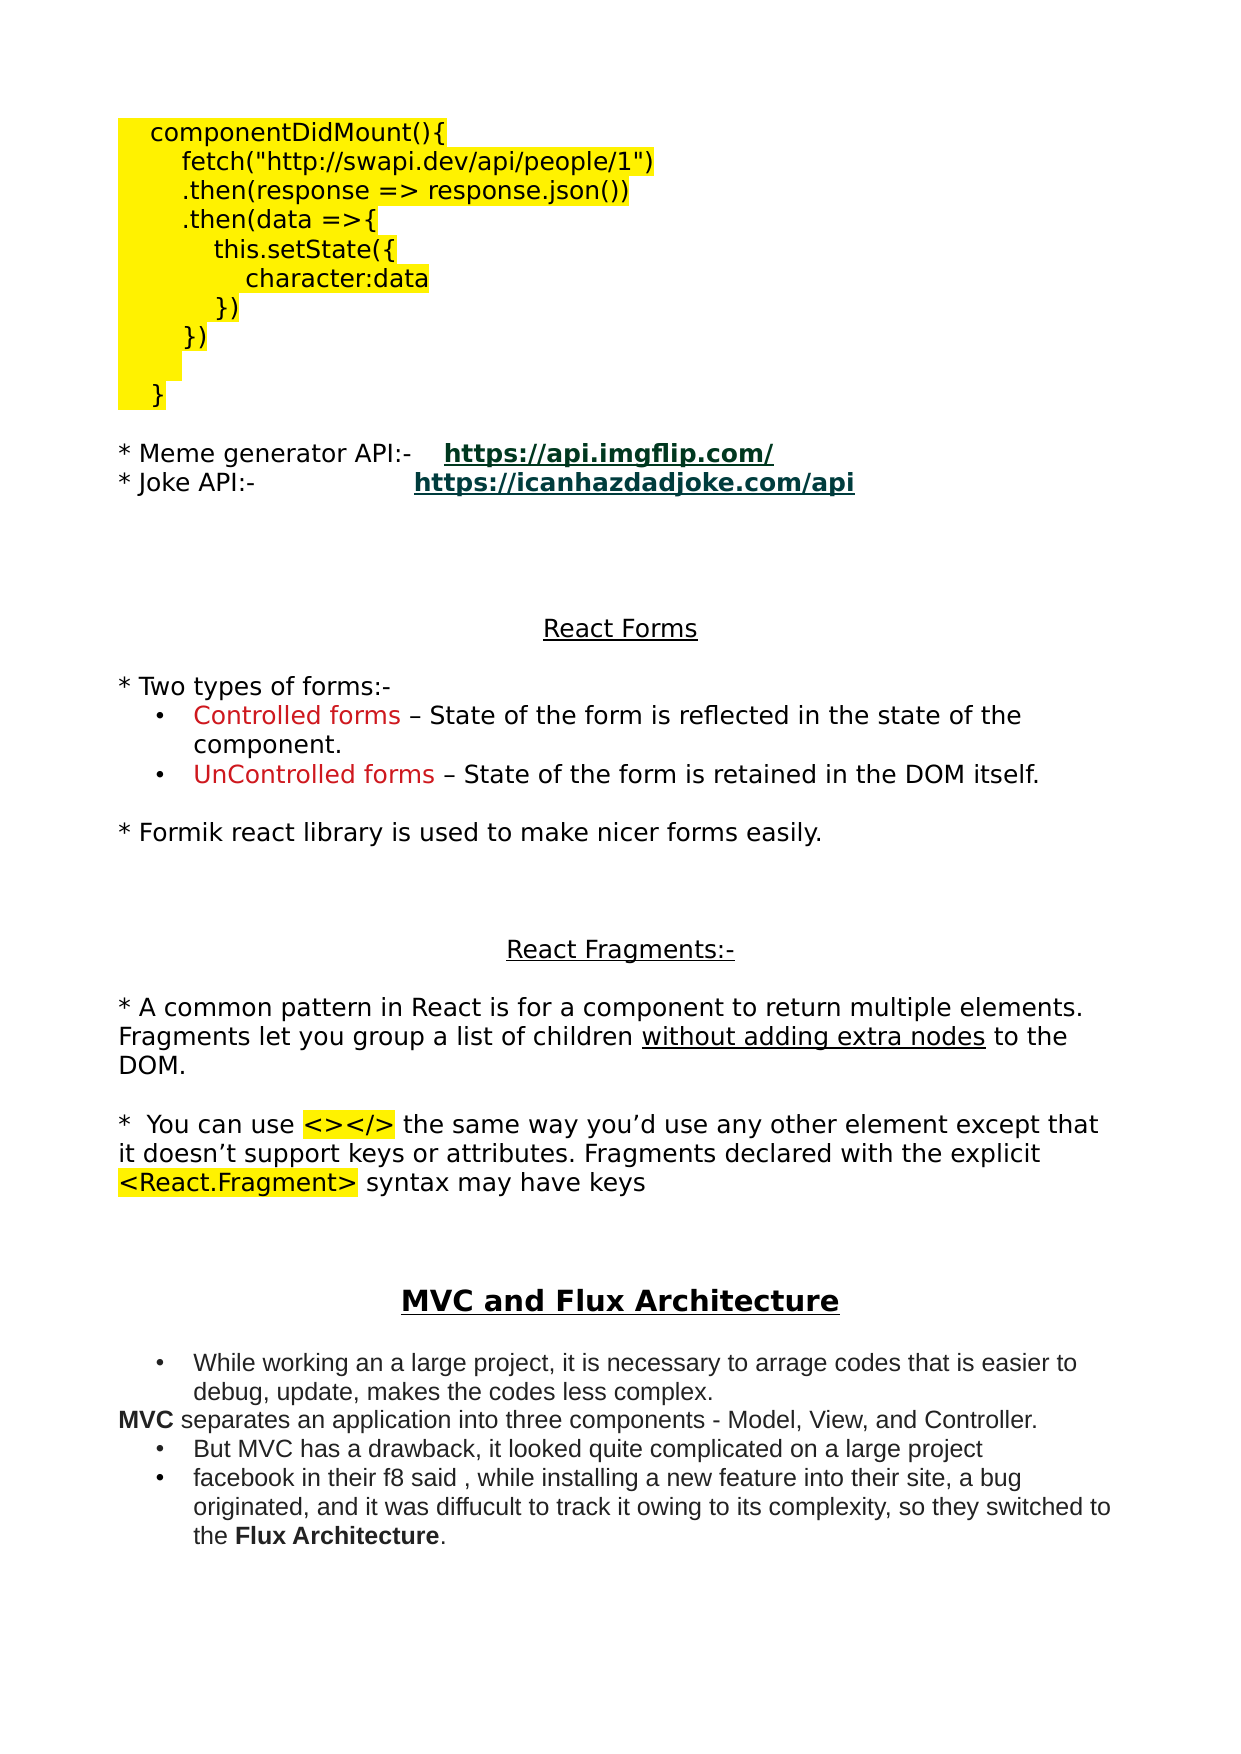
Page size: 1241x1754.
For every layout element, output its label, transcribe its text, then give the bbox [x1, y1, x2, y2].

text * You can use <></> the same way you’d use any other element except that it doesn’t support keys or attributes. Fragments declared with the explicit <React.Fragment> syntax may have keys [118, 1110, 1122, 1197]
text * Formik react library is used to make nicer forms easily. [118, 818, 1122, 847]
text componentDidMount(){ [118, 118, 1122, 147]
text * Joke API:- https://icanhazdadjoke.com/api [118, 468, 1122, 497]
text React Fragments:- [118, 935, 1122, 964]
text this.setState({ [118, 235, 1122, 264]
text .then(response => response.json()) [118, 176, 1122, 206]
text .then(data =>{ [118, 206, 1122, 235]
list While working an a large project, it is necessary to arrage codes that is easier to debug, update, makes the codes less complex. [156, 1348, 1122, 1406]
list UnControlled forms – State of the form is retained in the DOM itself. [156, 760, 1122, 789]
list facebook in their f8 said , while installing a new feature into their site, a bug originated, and it was diffucult to track it owing to its complexity, so they switched to the Flux Architecture. [156, 1463, 1122, 1549]
text MVC and Flux Architecture [118, 1285, 1122, 1319]
text }) [118, 322, 1122, 351]
text MVC separates an application into three components - Model, View, and Controller. [118, 1406, 1122, 1434]
text * Two types of forms:- [118, 672, 1122, 701]
text * Meme generator API:- https://api.imgflip.com/ [118, 439, 1122, 468]
list Controlled forms – State of the form is reflected in the state of the component. [156, 701, 1122, 760]
list But MVC has a drawback, it looked quite complicated on a large project [156, 1434, 1122, 1463]
text fetch("http://swapi.dev/api/people/1") [118, 147, 1122, 176]
text character:data [118, 264, 1122, 293]
text } [118, 381, 1122, 410]
text }) [118, 293, 1122, 322]
text React Forms [118, 614, 1122, 643]
text * A common pattern in React is for a component to return multiple elements. Fragments let you group a list of children without adding extra nodes to the DOM. [118, 993, 1122, 1081]
